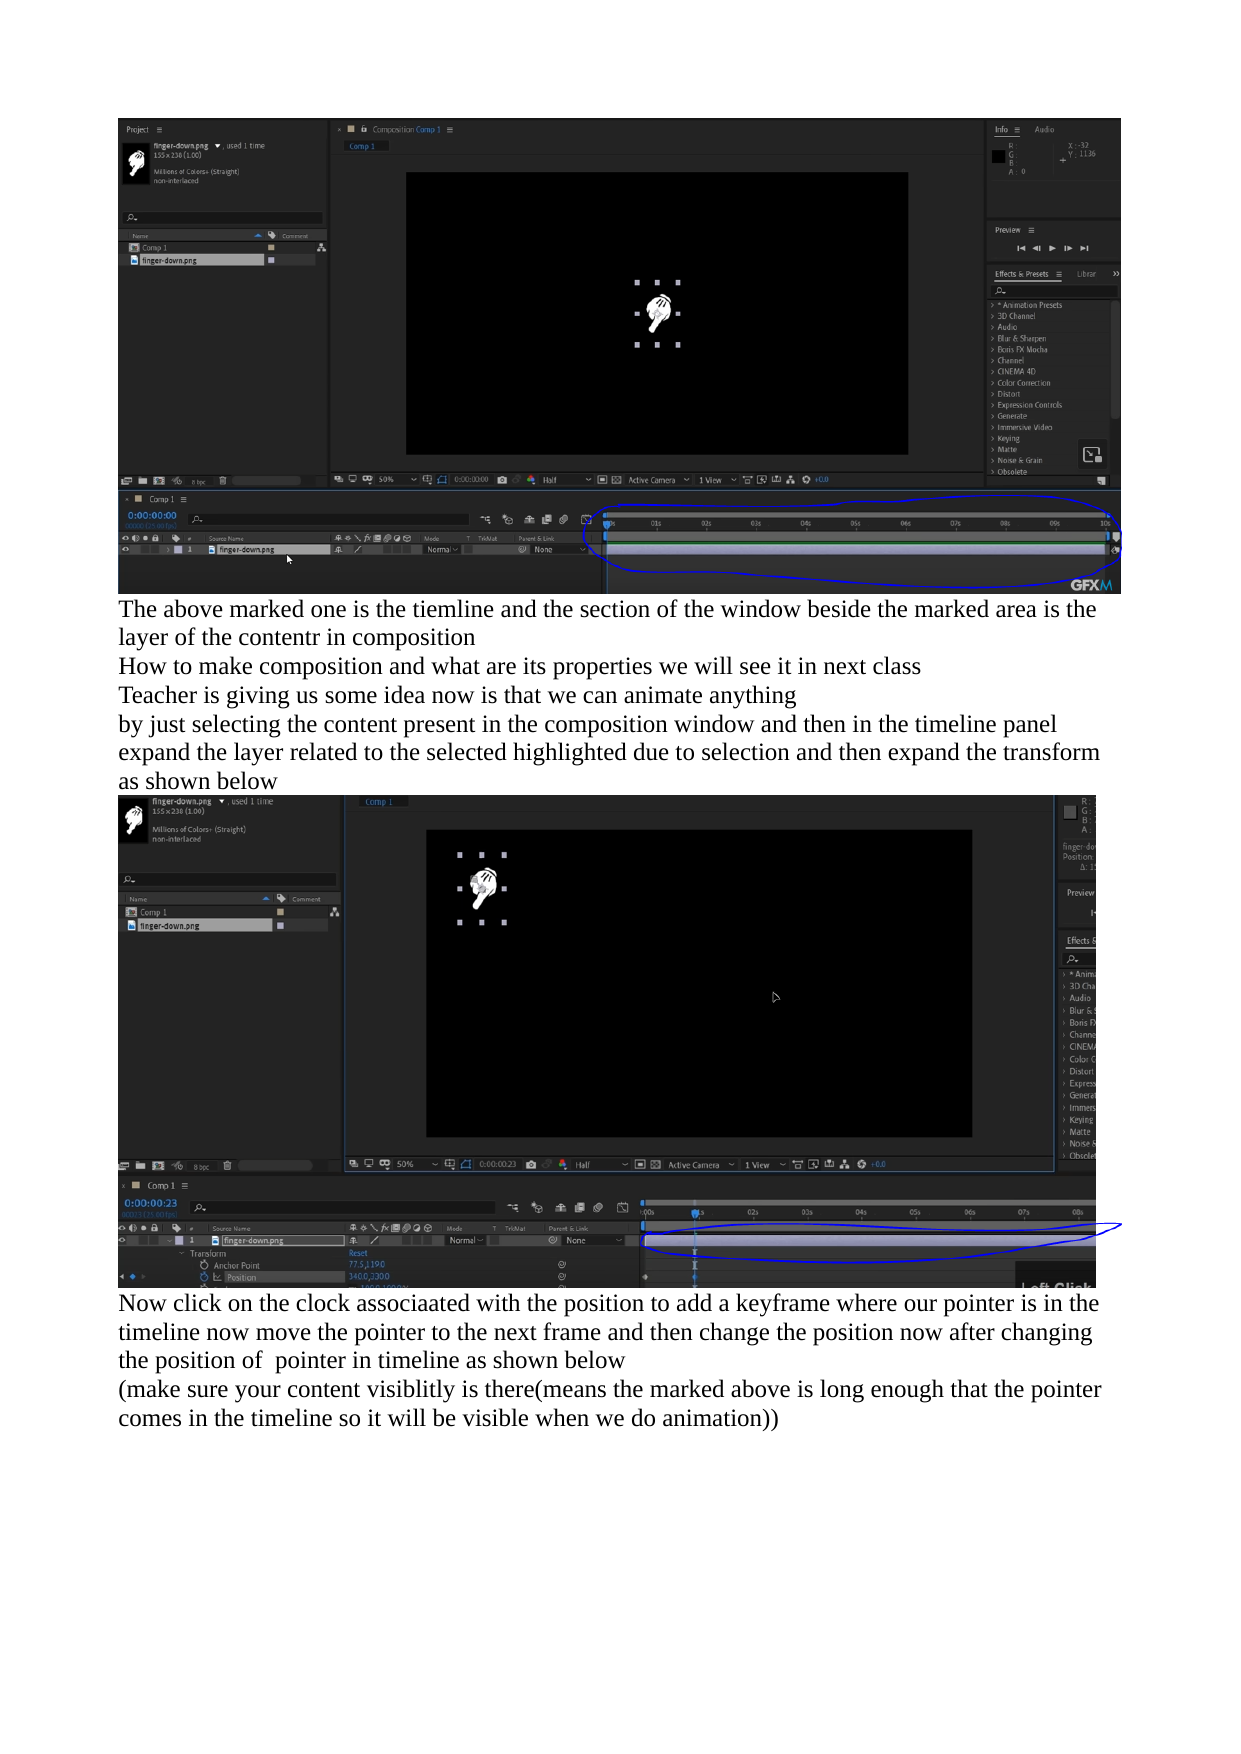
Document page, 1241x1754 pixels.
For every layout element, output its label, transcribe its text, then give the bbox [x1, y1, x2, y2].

text by just selecting the content present in the composition window and then in the timeline panel expand the layer related to the selected highlighted due to selection and then expand the transform as shown below [118, 709, 1122, 795]
text Now click on the clock associaated with the position to add a keyframe where our pointer is in the timeline now move the pointer to the next frame and then change the position now after changing the position of pointer in timeline as shown below [118, 1288, 1122, 1374]
text How to make composition and what are its properties we will see it in next class [118, 651, 1122, 680]
picture [118, 118, 1122, 594]
text (make sure your content visiblitly is there(means the marked above is long enough that the pointer comes in the timeline so it will be visible when we do animation)) [118, 1374, 1122, 1432]
text The above marked one is the tiemline and the section of the window beside the marked area is the layer of the contentr in composition [118, 594, 1122, 651]
picture [118, 795, 1122, 1288]
text Teacher is giving us some idea now is that we can animate anything [118, 680, 1122, 709]
